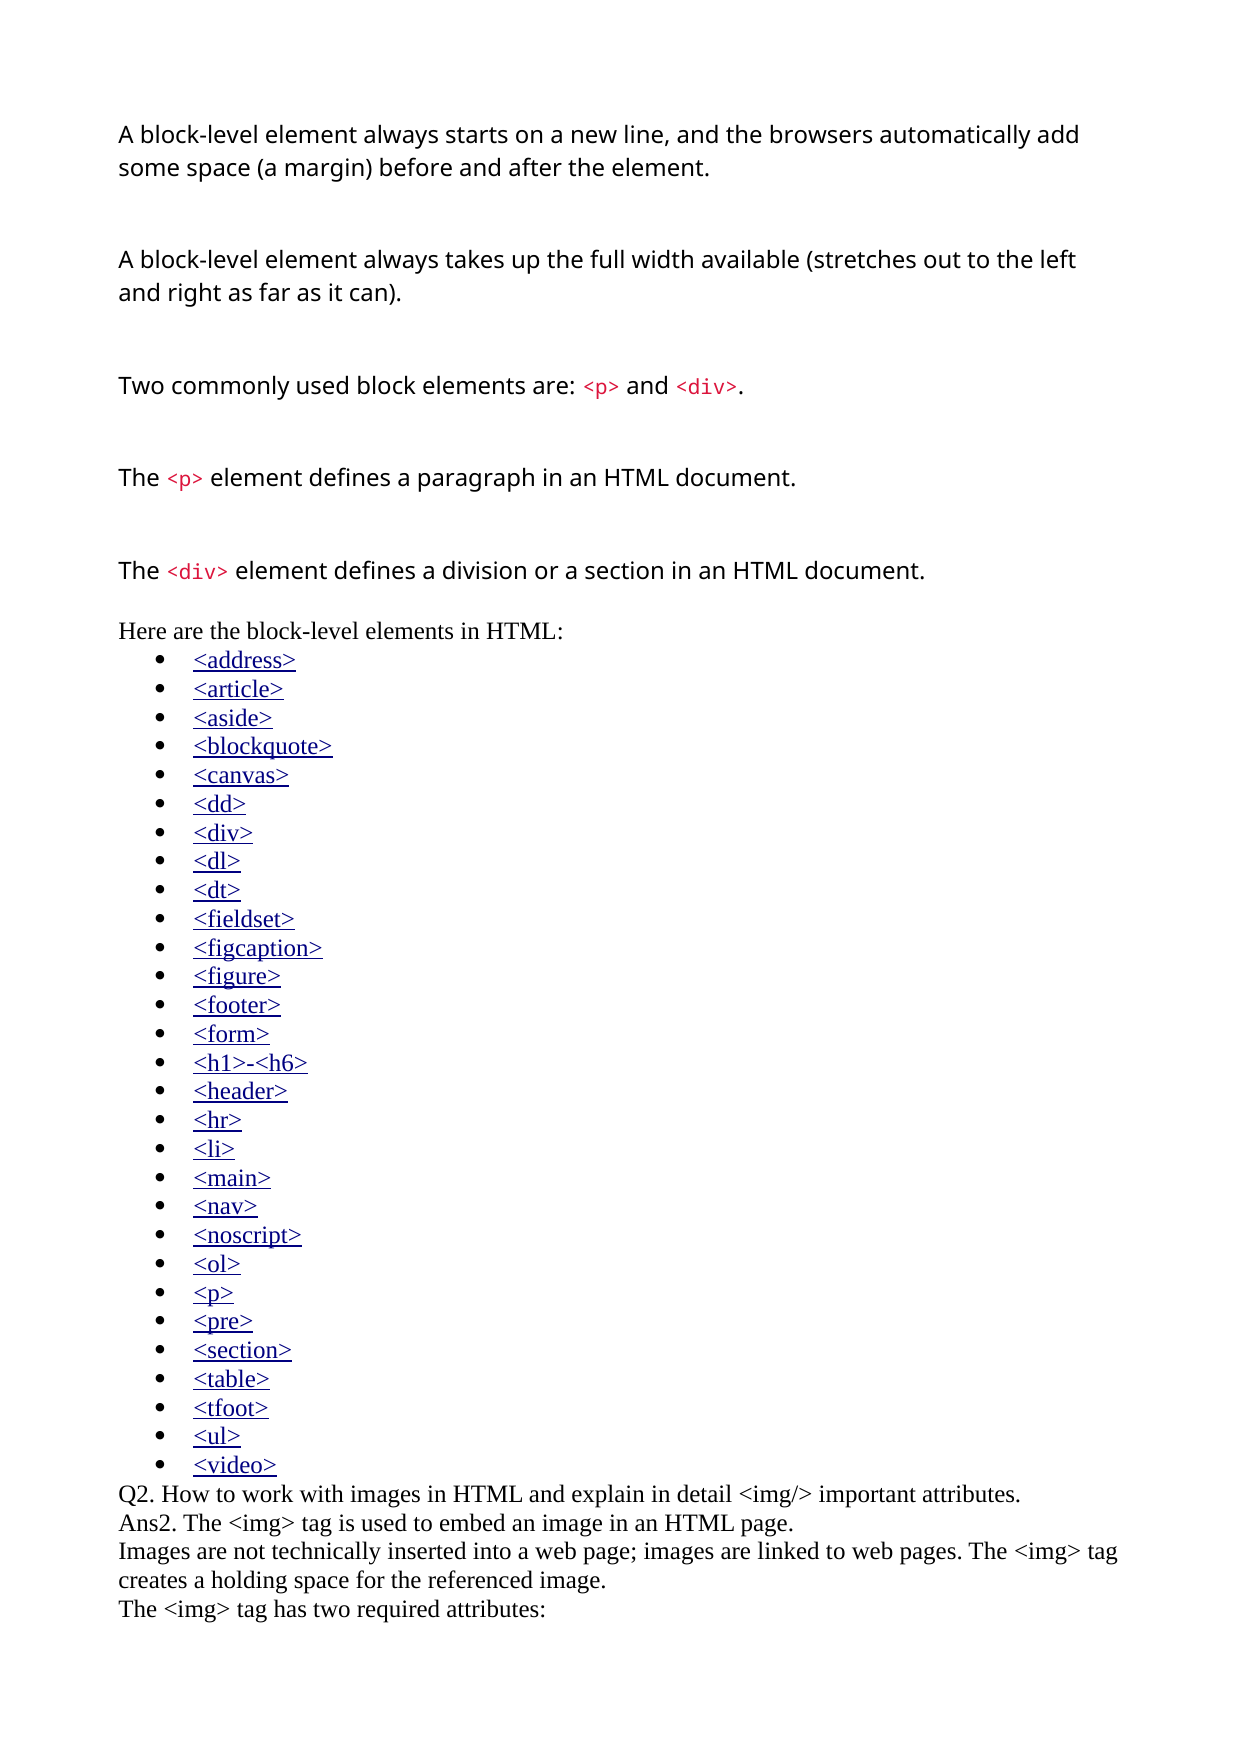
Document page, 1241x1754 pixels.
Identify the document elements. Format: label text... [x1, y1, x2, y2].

text Here are the block-level elements in HTML: [118, 616, 1122, 645]
text Q2. How to work with images in HTML and explain in detail <img/> important attributes. [118, 1479, 1122, 1508]
list <video> [156, 1450, 1122, 1479]
text A block-level element always takes up the full width available (stretches out to the left and right as far as it can). [118, 243, 1122, 308]
list <ol> [156, 1249, 1122, 1278]
list <h1>-<h6> [156, 1048, 1122, 1076]
list <form> [156, 1019, 1122, 1048]
text The <div> element defines a division or a section in an HTML document. [118, 554, 1122, 586]
list <dt> [156, 875, 1122, 904]
text A block-level element always starts on a new line, and the browsers automatically add some space (a margin) before and after the element. [118, 118, 1122, 183]
list <canvas> [156, 760, 1122, 789]
list <address> [156, 645, 1122, 674]
list <li> [156, 1134, 1122, 1163]
list <figcaption> [156, 933, 1122, 961]
list <dd> [156, 789, 1122, 818]
list <fieldset> [156, 904, 1122, 933]
list <noscript> [156, 1220, 1122, 1249]
list <main> [156, 1163, 1122, 1191]
list <p> [156, 1278, 1122, 1306]
list <figure> [156, 961, 1122, 990]
list <aside> [156, 703, 1122, 731]
list <tfoot> [156, 1393, 1122, 1421]
list <dl> [156, 846, 1122, 875]
text Images are not technically inserted into a web page; images are linked to web pages. The <img> tag creates a holding space for the referenced image. [118, 1536, 1122, 1594]
list <table> [156, 1364, 1122, 1393]
list <div> [156, 818, 1122, 846]
text Ans2. The <img> tag is used to embed an image in an HTML page. [118, 1508, 1122, 1536]
list <footer> [156, 990, 1122, 1019]
list <hr> [156, 1105, 1122, 1134]
list <pre> [156, 1306, 1122, 1335]
text Two commonly used block elements are: <p> and <div>. [118, 368, 1122, 401]
list <header> [156, 1076, 1122, 1105]
list <article> [156, 674, 1122, 703]
text The <p> element defines a paragraph in an HTML document. [118, 461, 1122, 494]
list <section> [156, 1335, 1122, 1364]
list <blockquote> [156, 731, 1122, 760]
list <nav> [156, 1191, 1122, 1220]
list <ul> [156, 1421, 1122, 1450]
text The <img> tag has two required attributes: [118, 1594, 1122, 1623]
